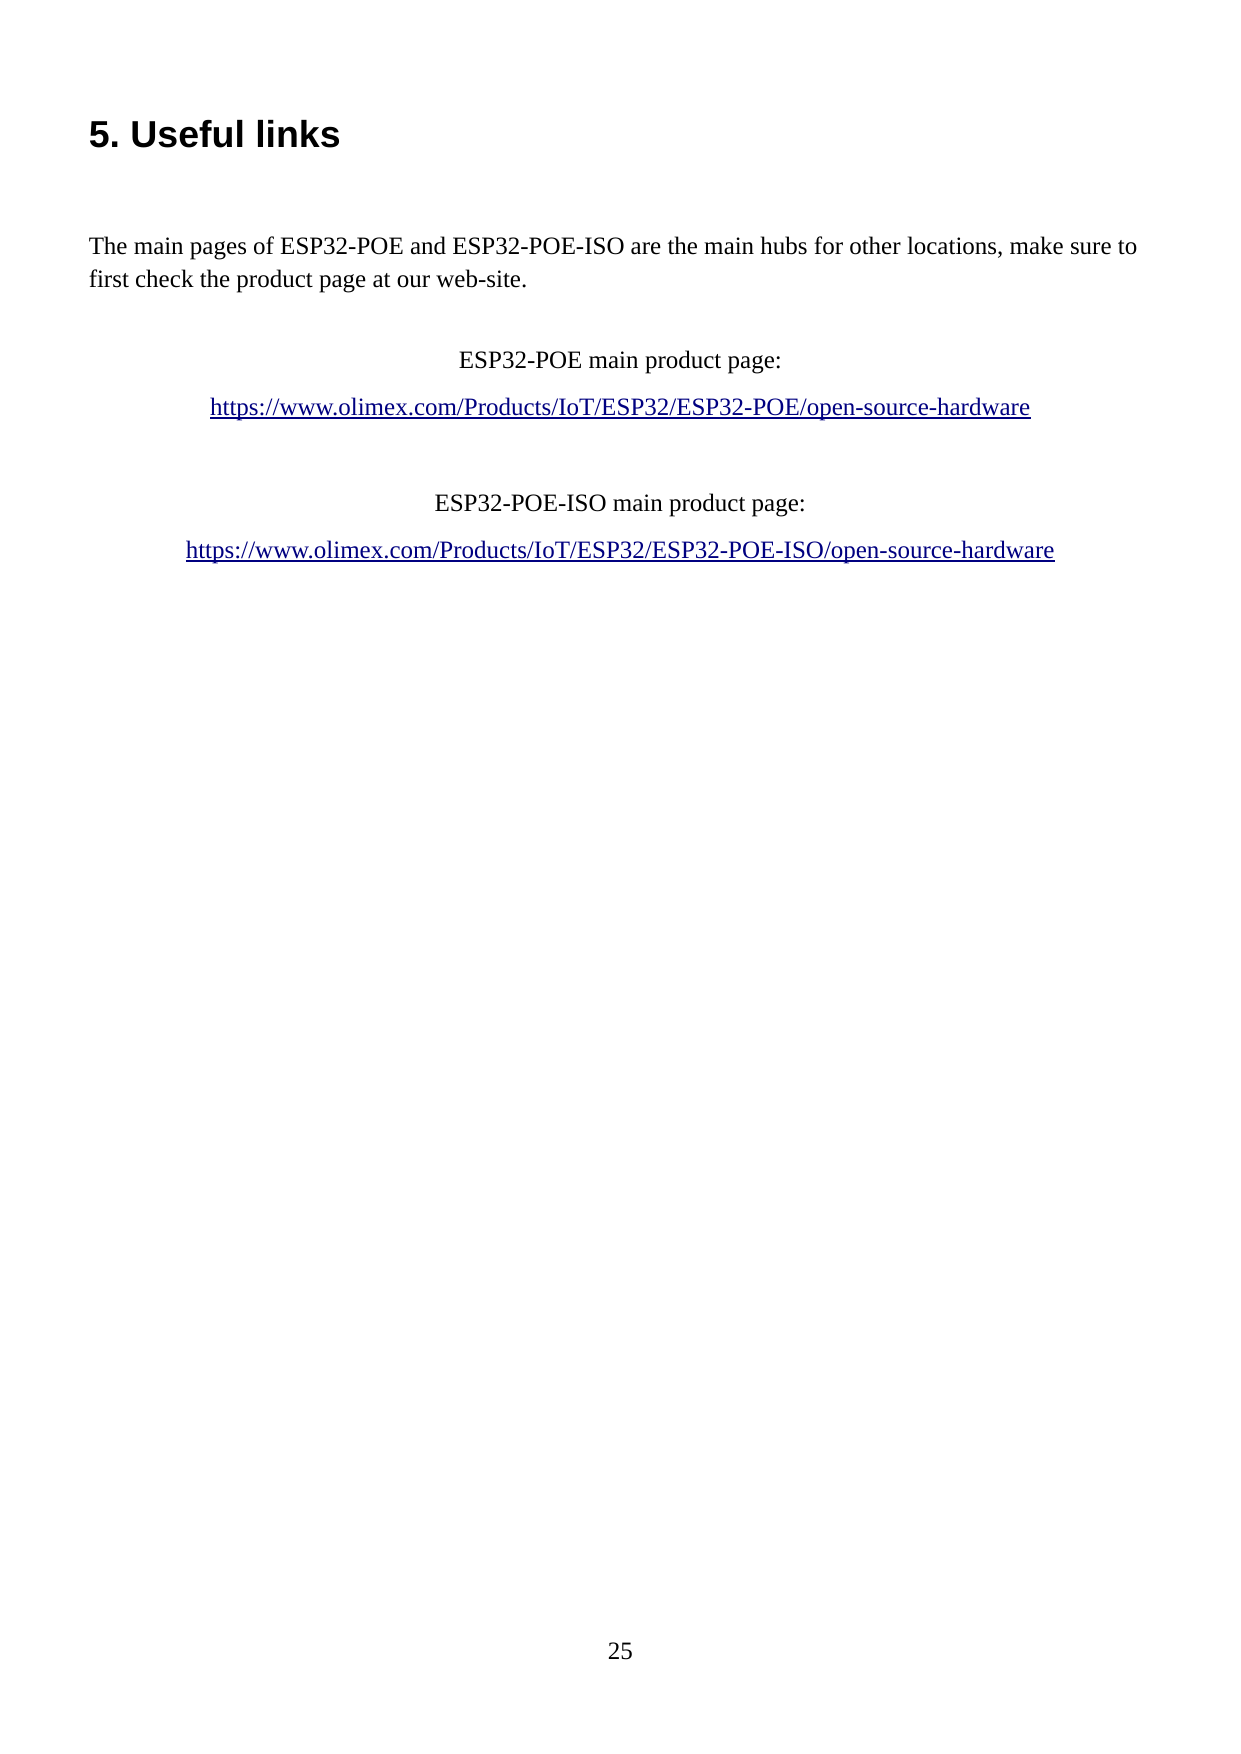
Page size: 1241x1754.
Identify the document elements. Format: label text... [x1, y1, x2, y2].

text https://www.olimex.com/Products/IoT/ESP32/ESP32-POE-ISO/open-source-hardware [88, 535, 1152, 564]
subtitle 5. Useful links [88, 112, 1152, 155]
text The main pages of ESP32-POE and ESP32-POE-ISO are the main hubs for other locations, make sure to first check the product page at our web-site. [88, 231, 1152, 326]
text ESP32-POE main product page: [88, 345, 1152, 374]
text https://www.olimex.com/Products/IoT/ESP32/ESP32-POE/open-source-hardware [88, 392, 1152, 421]
text ESP32-POE-ISO main product page: [88, 488, 1152, 516]
